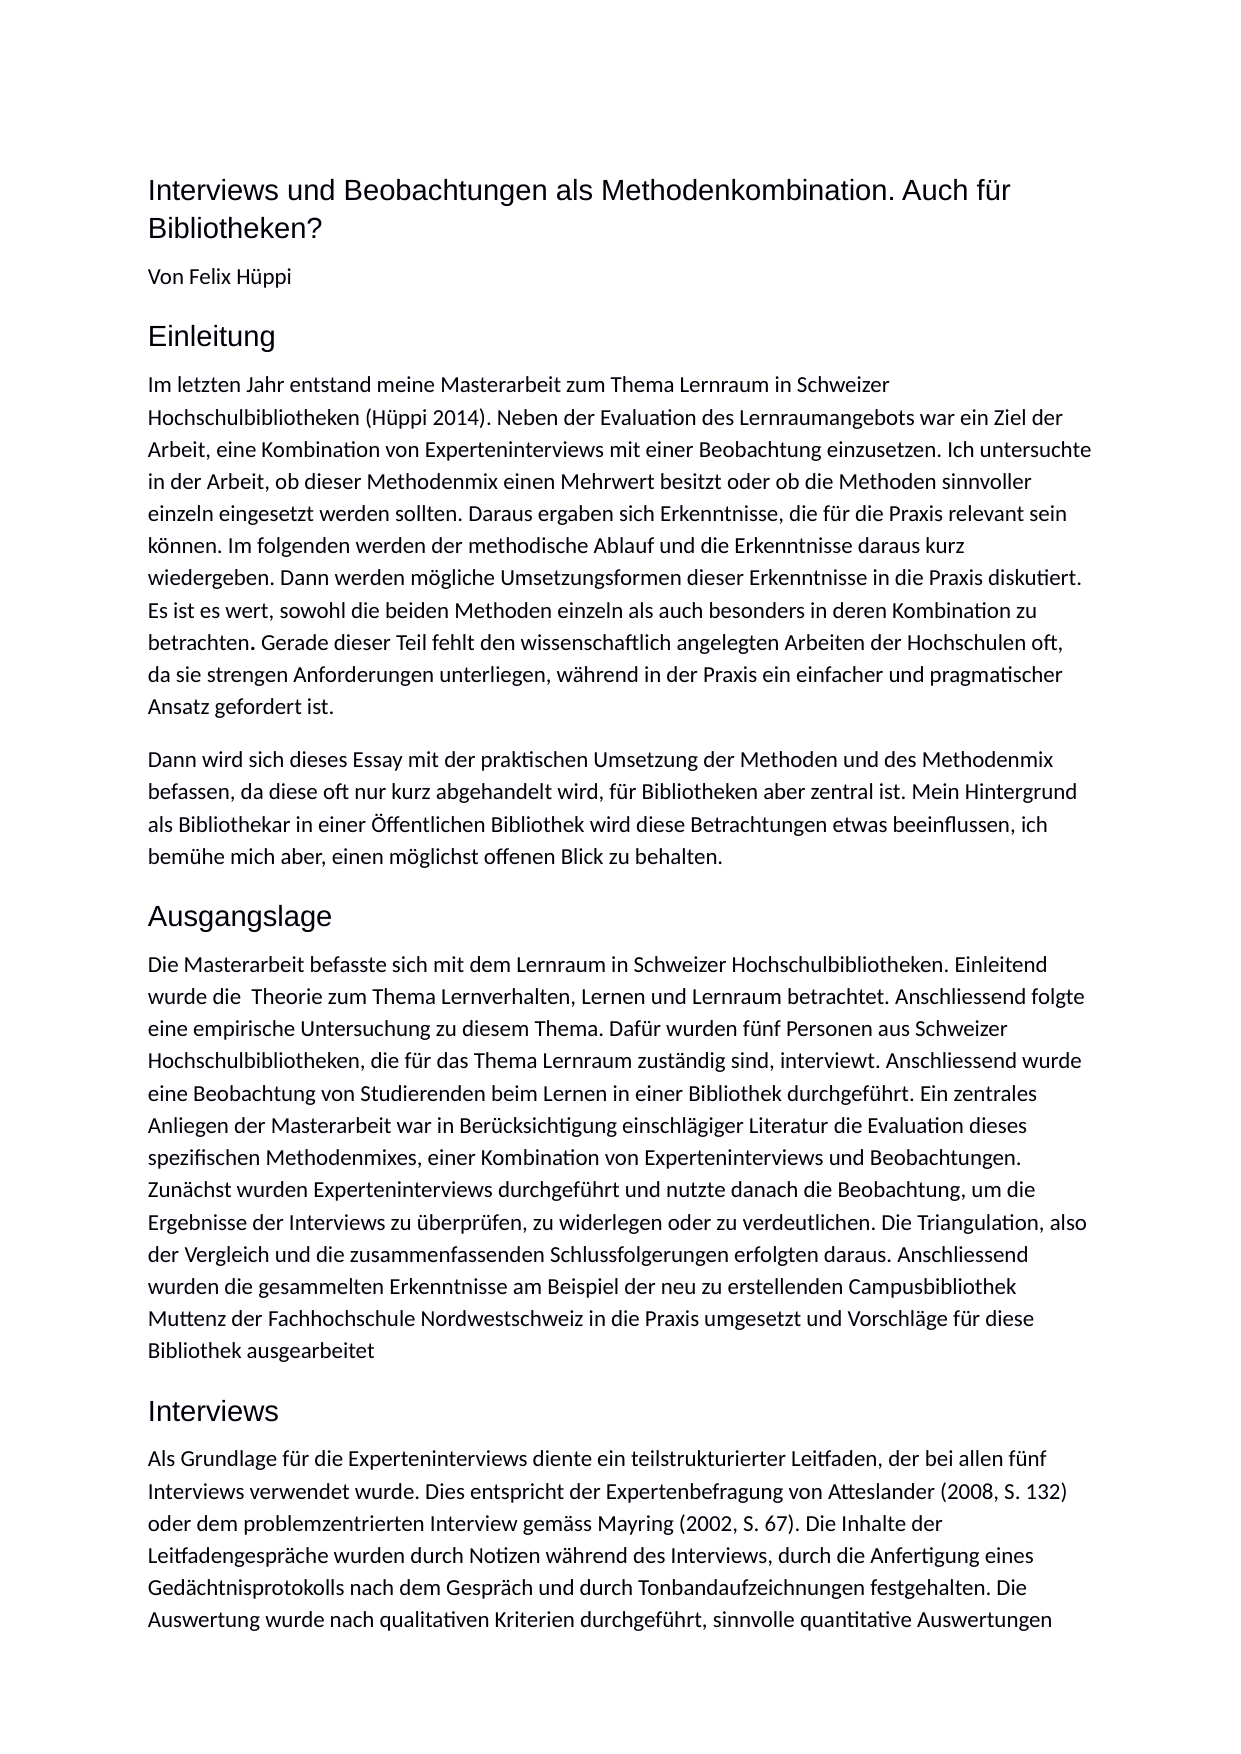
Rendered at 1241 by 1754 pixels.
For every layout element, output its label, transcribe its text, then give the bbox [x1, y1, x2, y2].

title Interviews und Beobachtungen als Methodenkombination. Auch für Bibliotheken? [148, 173, 1093, 245]
text Im letzten Jahr entstand meine Masterarbeit zum Thema Lernraum in Schweizer Hochschulbibliotheken (Hüppi 2014). Neben der Evaluation des Lernraumangebots war ein Ziel der Arbeit, eine Kombination von Experteninterviews mit einer Beobachtung einzusetzen. Ich untersuchte in der Arbeit, ob dieser Methodenmix einen Mehrwert besitzt oder ob die Methoden sinnvoller einzeln eingesetzt werden sollten. Daraus ergaben sich Erkenntnisse, die für die Praxis relevant sein können. Im folgenden werden der methodische Ablauf und die Erkenntnisse daraus kurz wiedergeben. Dann werden mögliche Umsetzungsformen dieser Erkenntnisse in die Praxis diskutiert. Es ist es wert, sowohl die beiden Methoden einzeln als auch besonders in deren Kombination zu betrachten. Gerade dieser Teil fehlt den wissenschaftlich angelegten Arbeiten der Hochschulen oft, da sie strengen Anforderungen unterliegen, während in der Praxis ein einfacher und pragmatischer Ansatz gefordert ist. [148, 370, 1093, 720]
text Von Felix Hüppi [148, 262, 1093, 290]
text Die Masterarbeit befasste sich mit dem Lernraum in Schweizer Hochschulbibliotheken. Einleitend wurde die Theorie zum Thema Lernverhalten, Lernen und Lernraum betrachtet. Anschliessend folgte eine empirische Untersuchung zu diesem Thema. Dafür wurden fünf Personen aus Schweizer Hochschulbibliotheken, die für das Thema Lernraum zuständig sind, interviewt. Anschliessend wurde eine Beobachtung von Studierenden beim Lernen in einer Bibliothek durchgeführt. Ein zentrales Anliegen der Masterarbeit war in Berücksichtigung einschlägiger Literatur die Evaluation dieses spezifischen Methodenmixes, einer Kombination von Experteninterviews und Beobachtungen. Zunächst wurden Experteninterviews durchgeführt und nutzte danach die Beobachtung, um die Ergebnisse der Interviews zu überprüfen, zu widerlegen oder zu verdeutlichen. Die Triangulation, also der Vergleich und die zusammenfassenden Schlussfolgerungen erfolgten daraus. Anschliessend wurden die gesammelten Erkenntnisse am Beispiel der neu zu erstellenden Campusbibliothek Muttenz der Fachhochschule Nordwestschweiz in die Praxis umgesetzt und Vorschläge für diese Bibliothek ausgearbeitet [148, 950, 1093, 1364]
text Als Grundlage für die Experteninterviews diente ein teilstrukturierter Leitfaden, der bei allen fünf Interviews verwendet wurde. Dies entspricht der Expertenbefragung von Atteslander (2008, S. 132) oder dem problemzentrierten Interview gemäss Mayring (2002, S. 67). Die Inhalte der Leitfadengespräche wurden durch Notizen während des Interviews, durch die Anfertigung eines Gedächtnisprotokolls nach dem Gespräch und durch Tonbandaufzeichnungen festgehalten. Die Auswertung wurde nach qualitativen Kriterien durchgeführt, sinnvolle quantitative Auswertungen [148, 1444, 1093, 1633]
subtitle Einleitung [148, 319, 1093, 353]
subtitle Interviews [148, 1393, 1093, 1427]
text Dann wird sich dieses Essay mit der praktischen Umsetzung der Methoden und des Methodenmix befassen, da diese oft nur kurz abgehandelt wird, für Bibliotheken aber zentral ist. Mein Hintergrund als Bibliothekar in einer Öffentlichen Bibliothek wird diese Betrachtungen etwas beeinflussen, ich bemühe mich aber, einen möglichst offenen Blick zu behalten. [148, 745, 1093, 870]
subtitle Ausgangslage [148, 899, 1093, 933]
